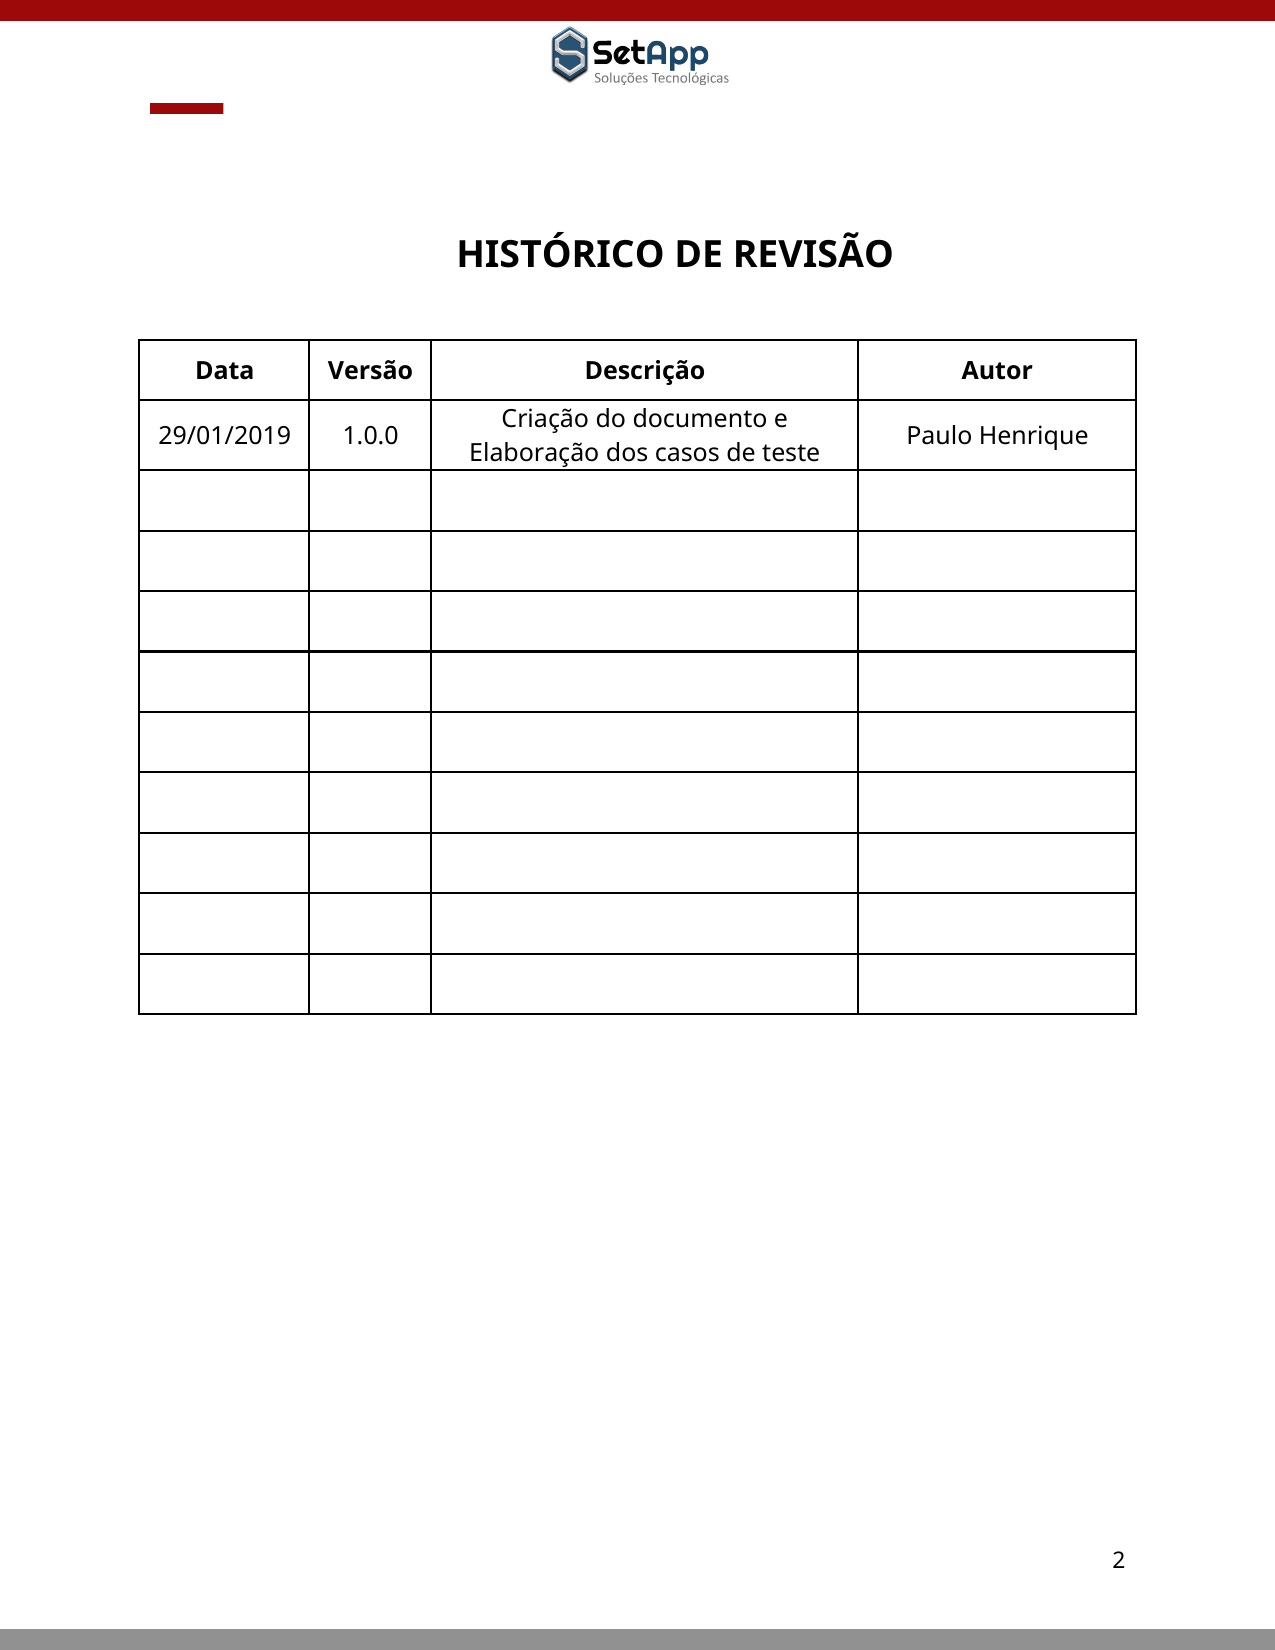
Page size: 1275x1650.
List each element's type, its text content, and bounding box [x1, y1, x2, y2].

table_cell [859, 532, 1135, 590]
table_cell [140, 834, 308, 892]
table_cell [140, 592, 308, 650]
table_cell [859, 955, 1135, 1013]
table_header Autor [859, 341, 1135, 399]
table_cell [432, 894, 857, 952]
table_cell [310, 713, 430, 771]
table_cell [140, 653, 308, 711]
table_cell [859, 471, 1135, 529]
table_cell [859, 834, 1135, 892]
table_header Data [140, 341, 308, 399]
table_cell [310, 592, 430, 650]
table_cell 1.0.0 [310, 401, 430, 469]
table_cell [432, 532, 857, 590]
table_cell [310, 894, 430, 952]
table_cell [310, 773, 430, 832]
list [187, 150, 1125, 195]
list HISTÓRICO DE REVISÃO [150, 228, 1125, 279]
table_cell [310, 532, 430, 590]
table_cell [140, 955, 308, 1013]
table_header Versão [310, 341, 430, 399]
table_cell [859, 894, 1135, 952]
table_cell 29/01/2019 [140, 401, 308, 469]
table_cell [310, 653, 430, 711]
table_cell Criação do documento e Elaboração dos casos de teste [432, 401, 857, 469]
table_header Descrição [432, 341, 857, 399]
table_cell [432, 471, 857, 529]
table_cell [432, 773, 857, 832]
table_cell [859, 653, 1135, 711]
table_cell [432, 592, 857, 650]
table_cell Paulo Henrique [859, 401, 1135, 469]
table_cell [432, 713, 857, 771]
table_cell [140, 713, 308, 771]
table_cell [140, 894, 308, 952]
table_cell [432, 834, 857, 892]
picture [0, 0, 1275, 21]
table_cell [859, 592, 1135, 650]
table_cell [140, 773, 308, 832]
picture [545, 25, 730, 88]
table_cell [310, 834, 430, 892]
table_cell [859, 773, 1135, 832]
table_cell [140, 532, 308, 590]
table_cell [859, 713, 1135, 771]
table_cell [310, 955, 430, 1013]
picture [0, 1629, 1275, 1650]
table_cell [432, 955, 857, 1013]
picture [150, 103, 224, 114]
table_cell [140, 471, 308, 529]
table_cell [310, 471, 430, 529]
table_cell [432, 653, 857, 711]
